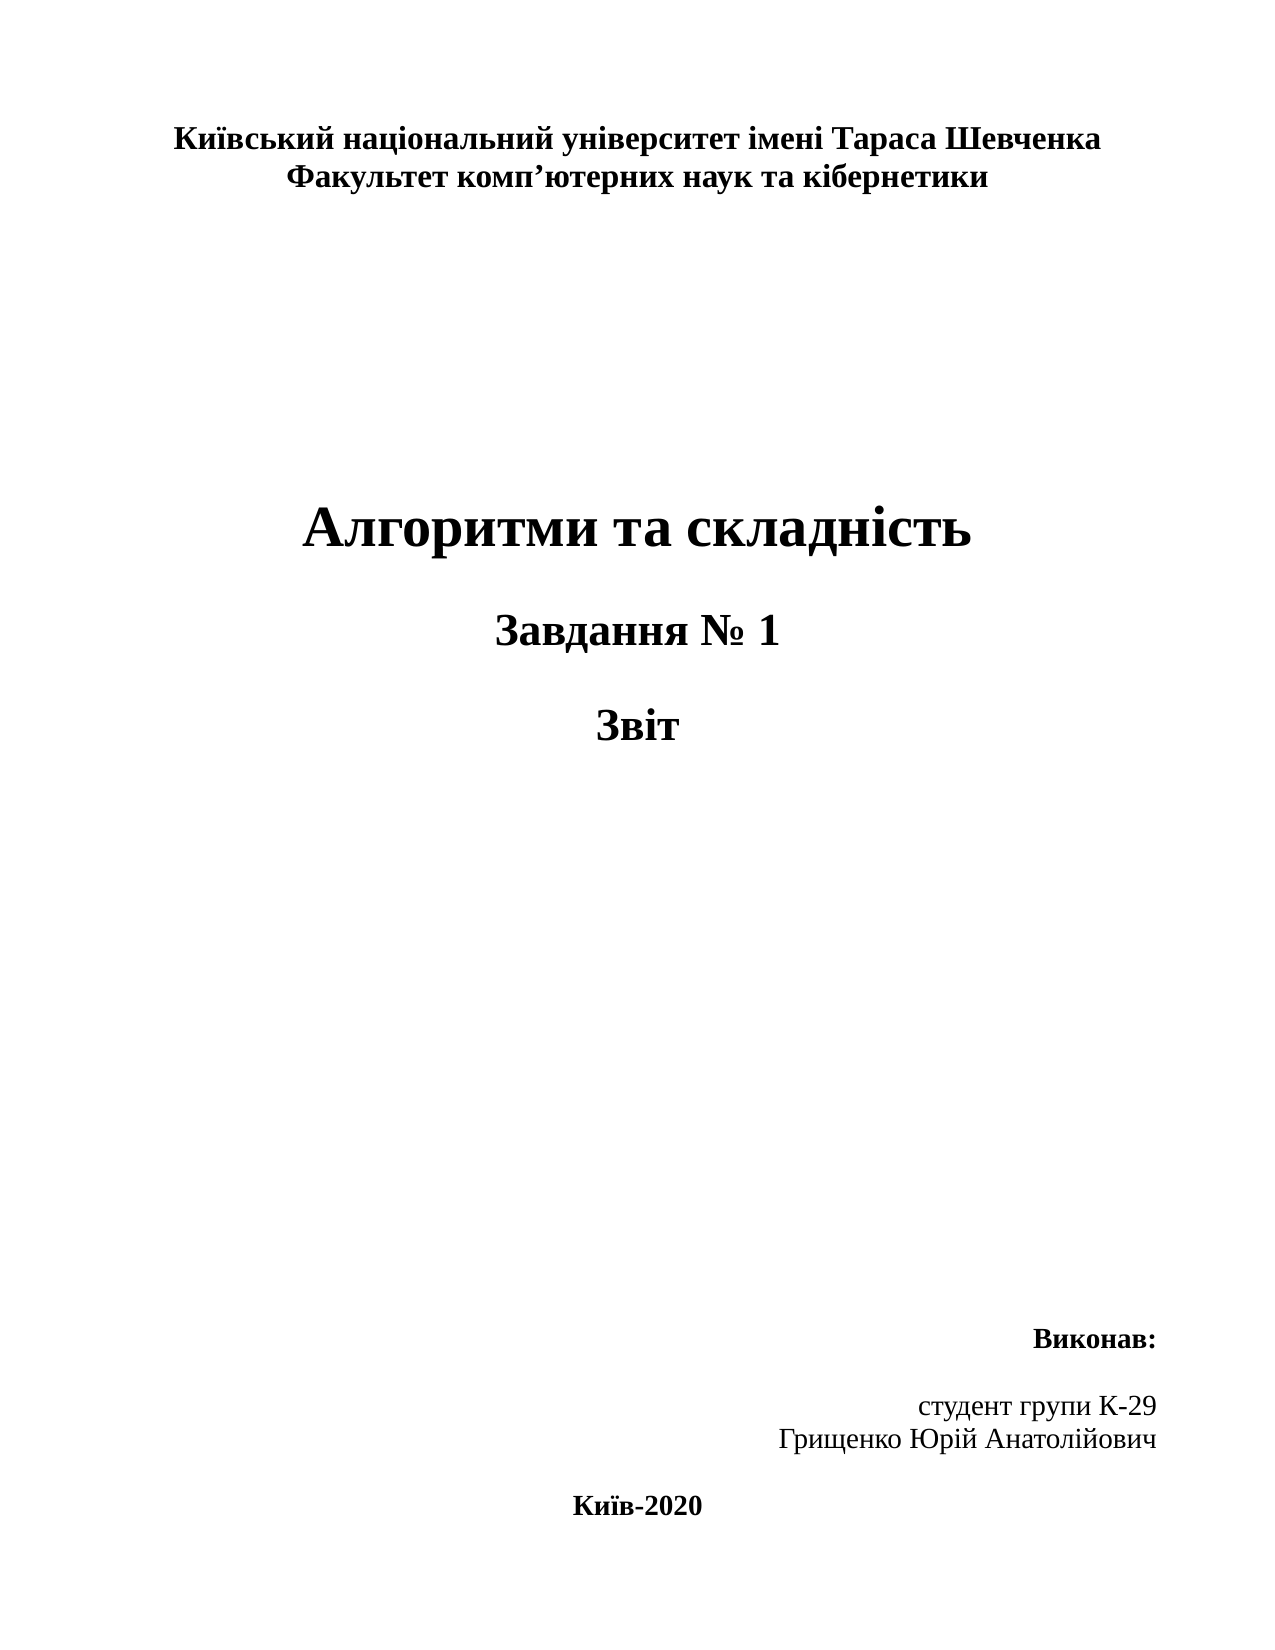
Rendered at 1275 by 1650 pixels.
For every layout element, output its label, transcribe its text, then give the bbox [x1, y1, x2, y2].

text Грищенко Юрій Анатолійович [118, 1421, 1157, 1455]
text Звіт [118, 698, 1157, 751]
text Виконав: [118, 1321, 1157, 1354]
text Київський національний університет імені Тараса Шевченка [118, 118, 1157, 156]
text Завдання № 1 [118, 602, 1157, 655]
text Факультет комп’ютерних наук та кібернетики [118, 156, 1157, 195]
text Київ-2020 [118, 1488, 1157, 1522]
text Алгоритми та складність [118, 492, 1157, 559]
text студент групи К-29 [118, 1388, 1157, 1421]
